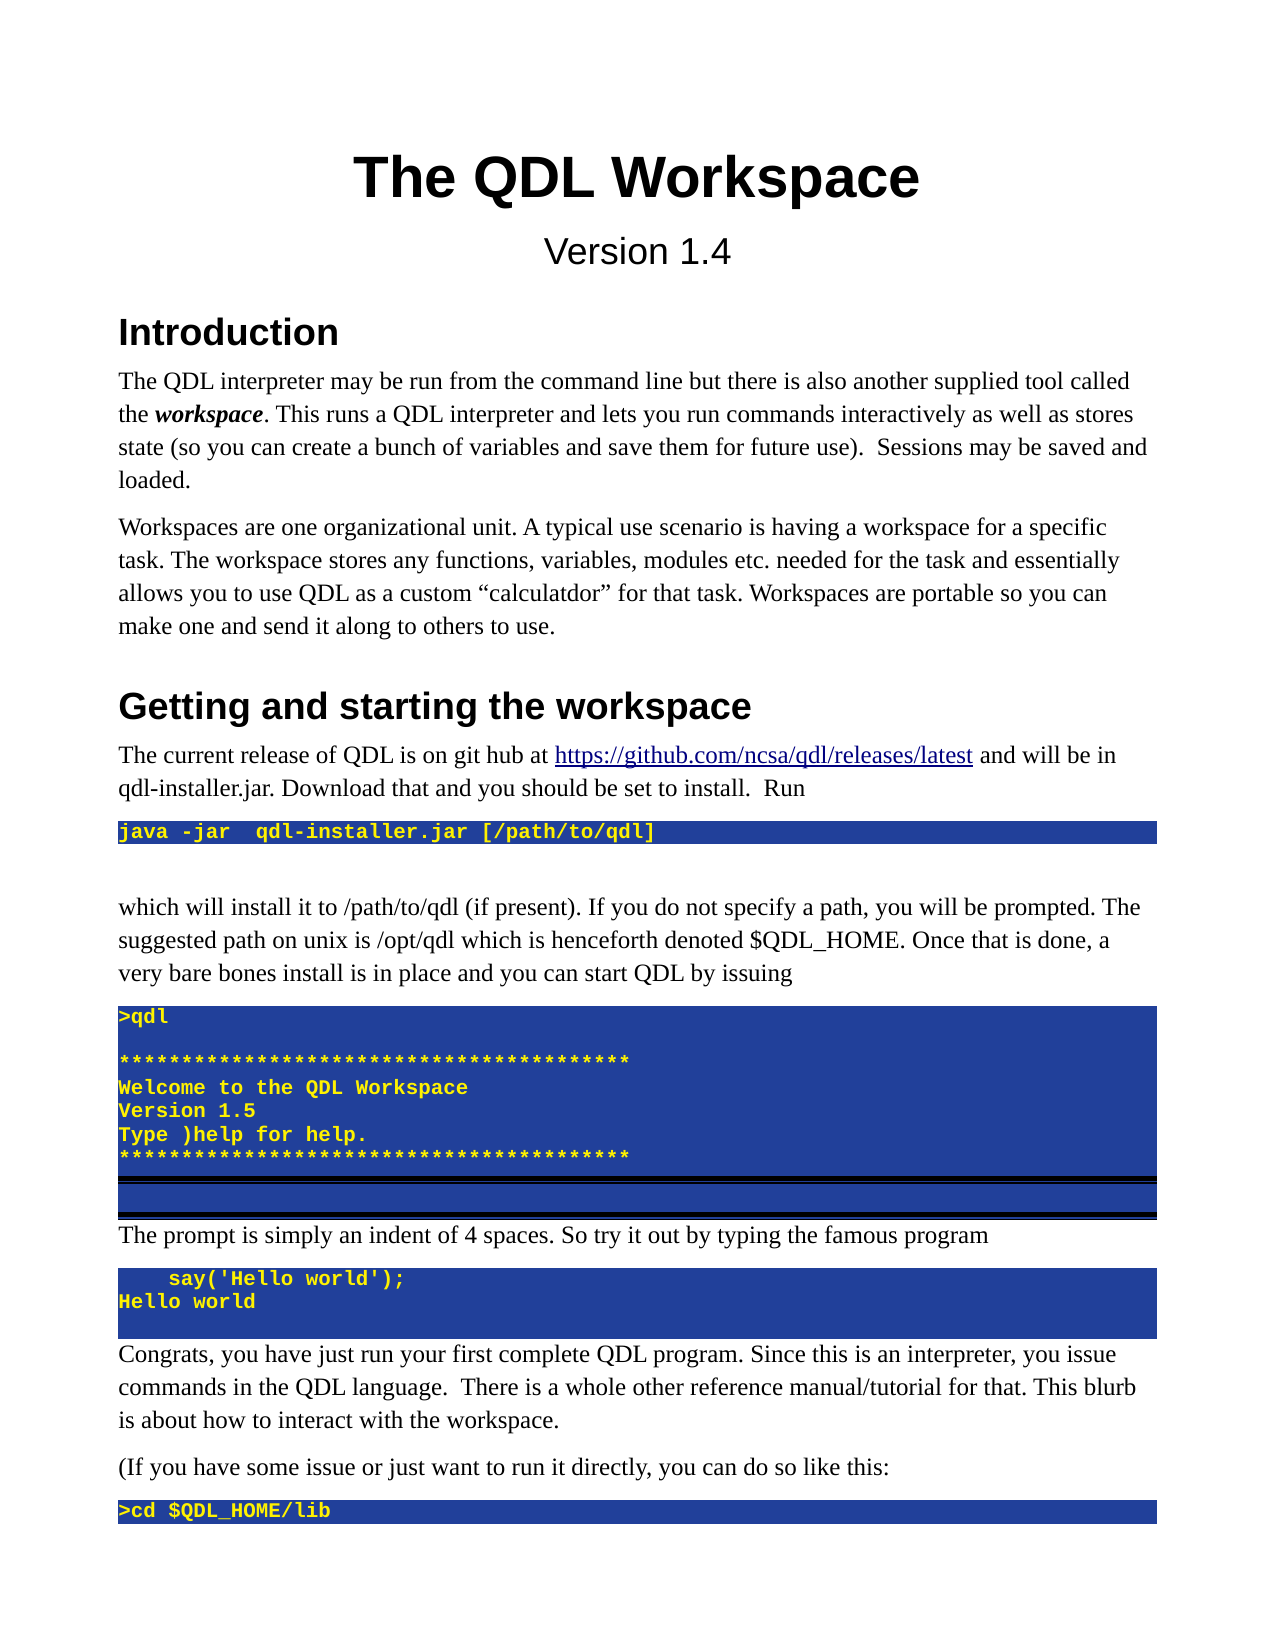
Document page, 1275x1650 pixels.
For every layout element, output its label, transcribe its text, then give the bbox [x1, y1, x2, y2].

text The current release of QDL is on git hub at https://github.com/ncsa/qdl/releases/latest and will be in qdl-installer.jar. Download that and you should be set to install. Run [118, 740, 1157, 802]
text Hello world [256, 1292, 1157, 1315]
text >qdl [168, 1006, 1157, 1029]
text The QDL interpreter may be run from the command line but there is also another supplied tool called the workspace. This runs a QDL interpreter and lets you run commands interactively as well as stores state (so you can create a bunch of variables and save them for future use). Sessions may be saved and loaded. [118, 366, 1157, 493]
text Welcome to the QDL Workspace [468, 1077, 1157, 1100]
text (If you have some issue or just want to run it directly, you can do so like this: [118, 1452, 1157, 1481]
text Congrats, you have just run your first complete QDL program. Since this is an interpreter, you issue commands in the QDL language. There is a whole other reference manual/tutorial for that. This blurb is about how to interact with the workspace. [118, 1339, 1157, 1434]
subtitle Getting and starting the workspace [118, 684, 1157, 728]
subtitle Introduction [118, 309, 1157, 353]
text java -jar qdl-installer.jar [/path/to/qdl] [656, 821, 1157, 844]
text say('Hello world'); [406, 1268, 1157, 1292]
text Type )help for help. ***************************************** [118, 1124, 1157, 1176]
text Version 1.5 [256, 1100, 1157, 1124]
text Workspaces are one organizational unit. A typical use scenario is having a workspace for a specific task. The workspace stores any functions, variables, modules etc. needed for the task and essentially allows you to use QDL as a custom “calculatdor” for that task. Workspaces are portable so you can make one and send it along to others to use. [118, 512, 1157, 640]
title The QDL Workspace [118, 143, 1157, 210]
text >cd $QDL_HOME/lib [331, 1500, 1157, 1524]
subtitle Version 1.4 [118, 229, 1157, 272]
text The prompt is simply an indent of 4 spaces. So try it out by typing the famous program [118, 1220, 1157, 1249]
text ***************************************** [631, 1053, 1157, 1077]
text which will install it to /path/to/qdl (if present). If you do not specify a path, you will be prompted. The suggested path on unix is /opt/qdl which is henceforth denoted $QDL_HOME. Once that is done, a very bare bones install is in place and you can start QDL by issuing [118, 892, 1157, 987]
